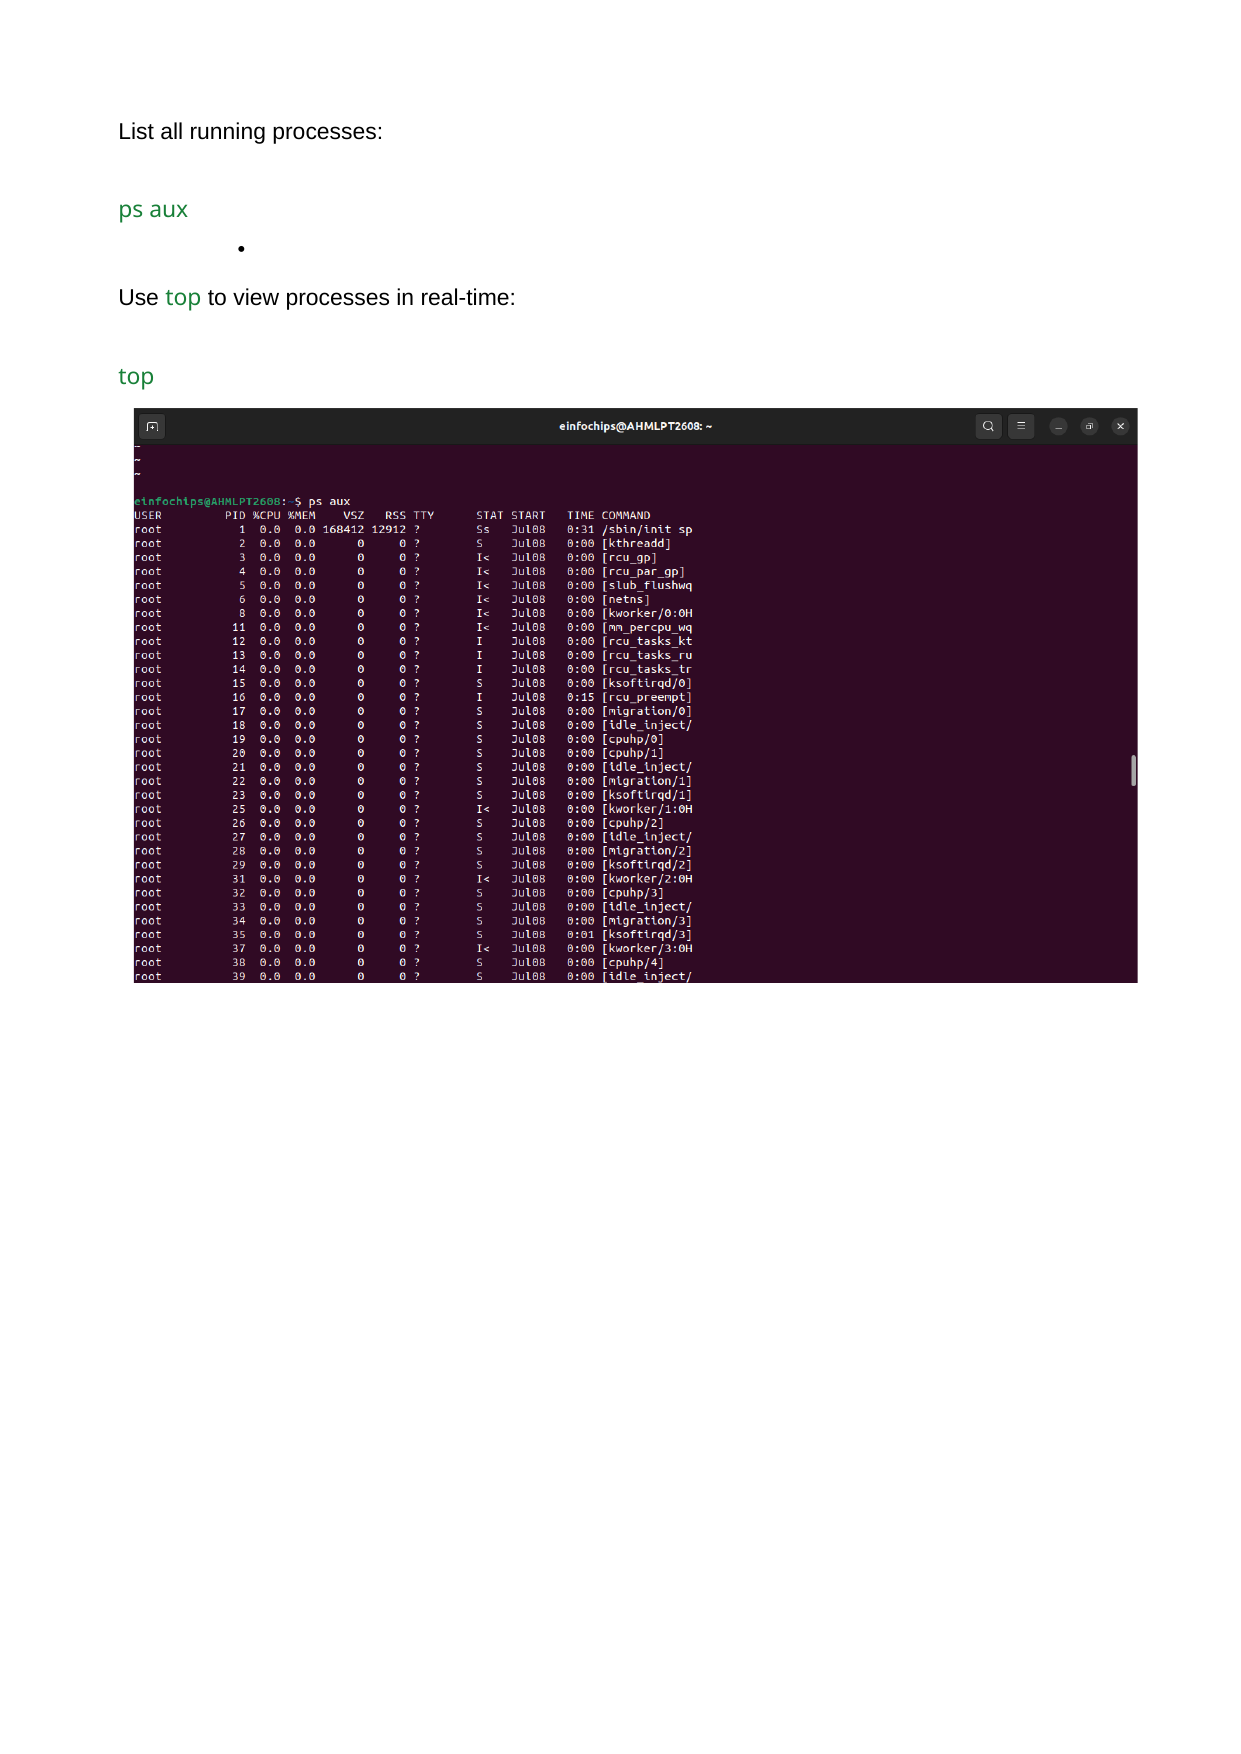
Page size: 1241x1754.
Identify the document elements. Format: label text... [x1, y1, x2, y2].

text Use top to view processes in real-time: top [118, 281, 1122, 391]
picture [133, 408, 1138, 983]
text List all running processes: ps aux [118, 118, 1122, 224]
